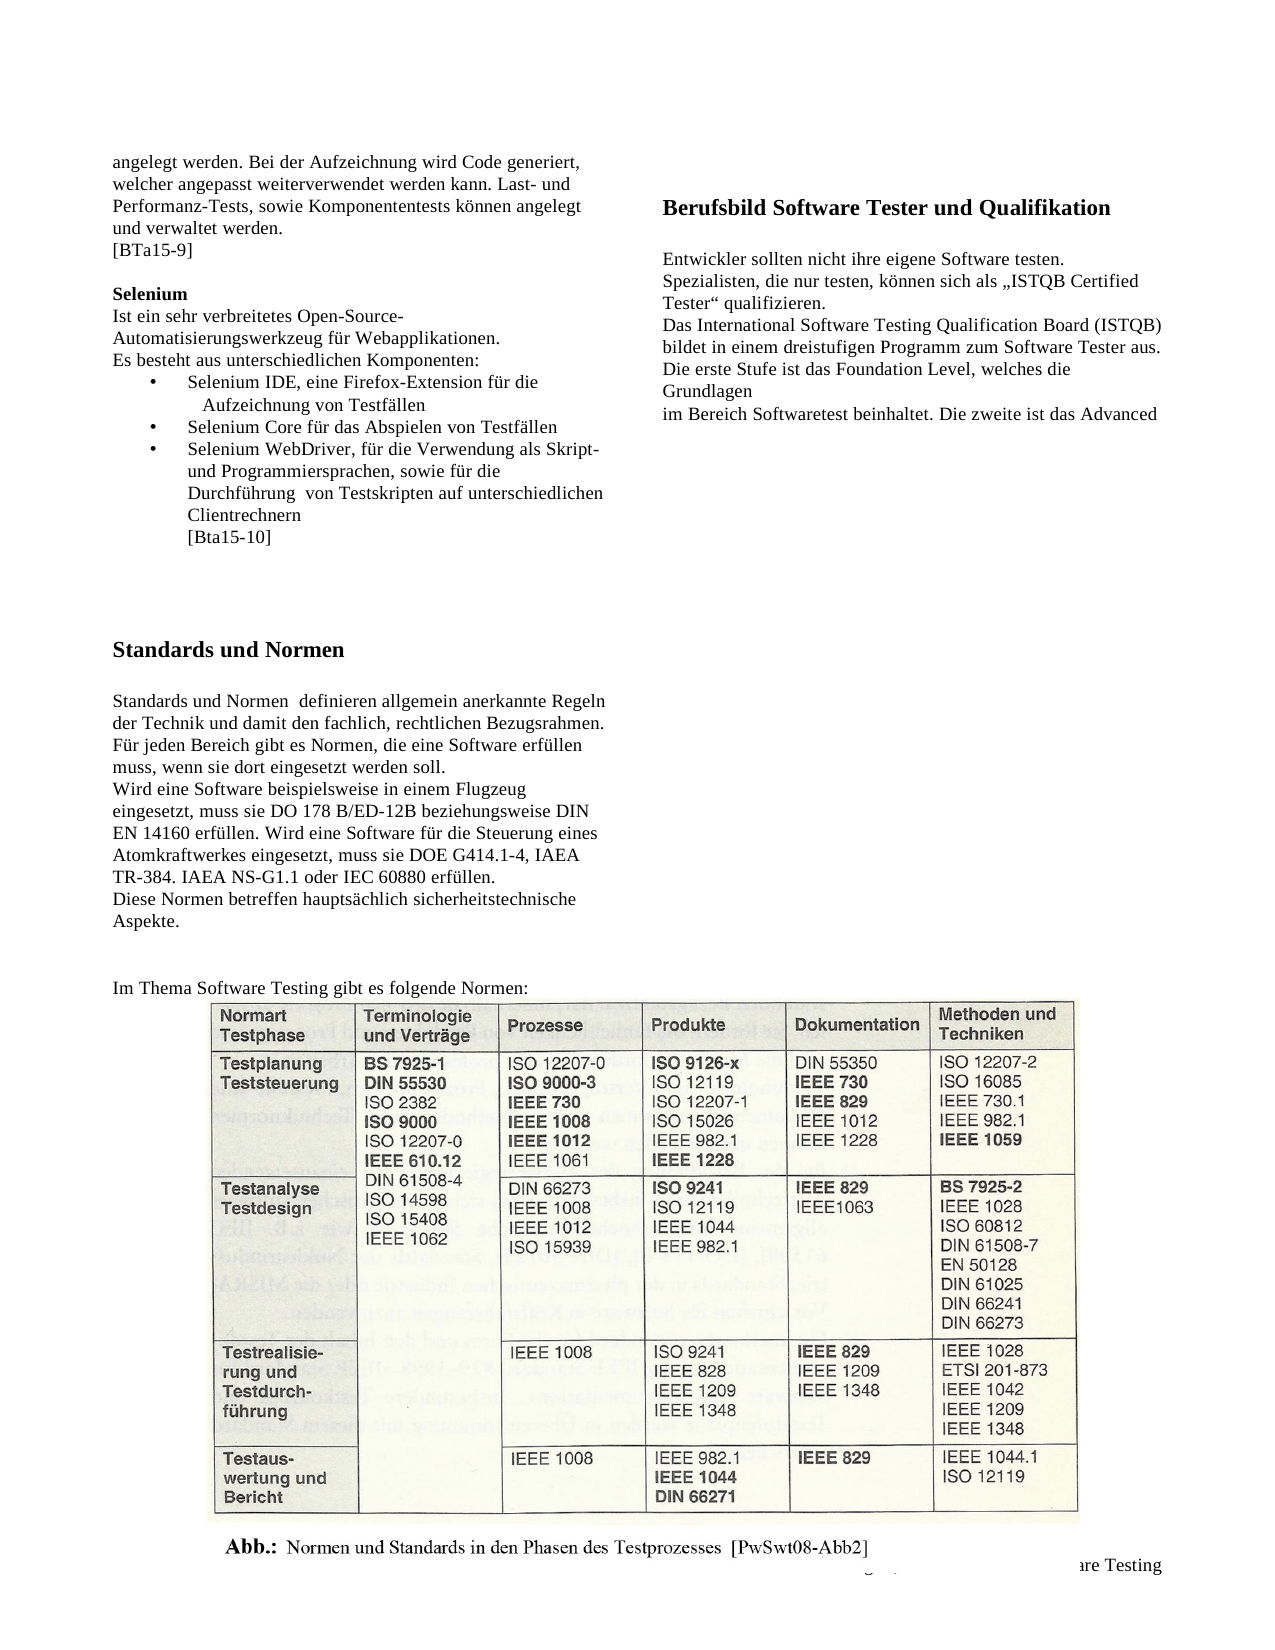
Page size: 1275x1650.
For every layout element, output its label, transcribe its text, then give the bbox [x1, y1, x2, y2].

text Standards und Normen definieren allgemein anerkannte Regeln der Technik und damit den fachlich, rechtlichen Bezugsrahmen. [112, 689, 612, 733]
list Selenium Core für das Abspielen von Testfällen [150, 415, 612, 437]
text Im Thema Software Testing gibt es folgende Normen: [112, 976, 612, 998]
text Entwickler sollten nicht ihre eigene Software testen. Spezialisten, die nur testen, können sich als „ISTQB Certified Tester“ qualifizieren. [662, 247, 1162, 313]
text Wird eine Software beispielsweise in einem Flugzeug eingesetzt, muss sie DO 178 B/ED-12B beziehungsweise DIN EN 14160 erfüllen. Wird eine Software für die Steuerung eines Atomkraftwerkes eingesetzt, muss sie DOE G414.1-4, IAEA TR-384. IAEA NS-G1.1 oder IEC 60880 erfüllen. [112, 777, 612, 888]
text Standards und Normen [112, 636, 612, 662]
text Selenium [112, 282, 612, 304]
picture [206, 998, 1080, 1573]
text Ist ein sehr verbreitetes Open-Source-Automatisierungswerkzeug für Webapplikationen. [112, 304, 612, 349]
list Selenium IDE, eine Firefox-Extension für die [150, 371, 612, 393]
text Diese Normen betreffen hauptsächlich sicherheitstechnische Aspekte. [112, 888, 612, 932]
text angelegt werden. Bei der Aufzeichnung wird Code generiert, welcher angepasst weiterverwendet werden kann. Last- und Performanz-Tests, sowie Komponententests können angelegt und verwaltet werden. [112, 150, 612, 238]
text [BTa15-9] [112, 238, 612, 260]
text [Bta15-10] [112, 525, 612, 547]
text Berufsbild Software Tester und Qualifikation [662, 194, 1162, 221]
text Es besteht aus unterschiedlichen Komponenten: [112, 349, 612, 371]
list Selenium WebDriver, für die Verwendung als Skript- und Programmiersprachen, sowie für die Durchführung von Testskripten auf unterschiedlichen Clientrechnern [150, 437, 612, 525]
text Das International Software Testing Qualification Board (ISTQB) bildet in einem dreistufigen Programm zum Software Tester aus. Die erste Stufe ist das Foundation Level, welches die Grundlagen [662, 313, 1162, 402]
text Aufzeichnung von Testfällen [112, 393, 612, 415]
text im Bereich Softwaretest beinhaltet. Die zweite ist das Advanced [662, 402, 1162, 424]
text Für jeden Bereich gibt es Normen, die eine Software erfüllen muss, wenn sie dort eingesetzt werden soll. [112, 733, 612, 777]
